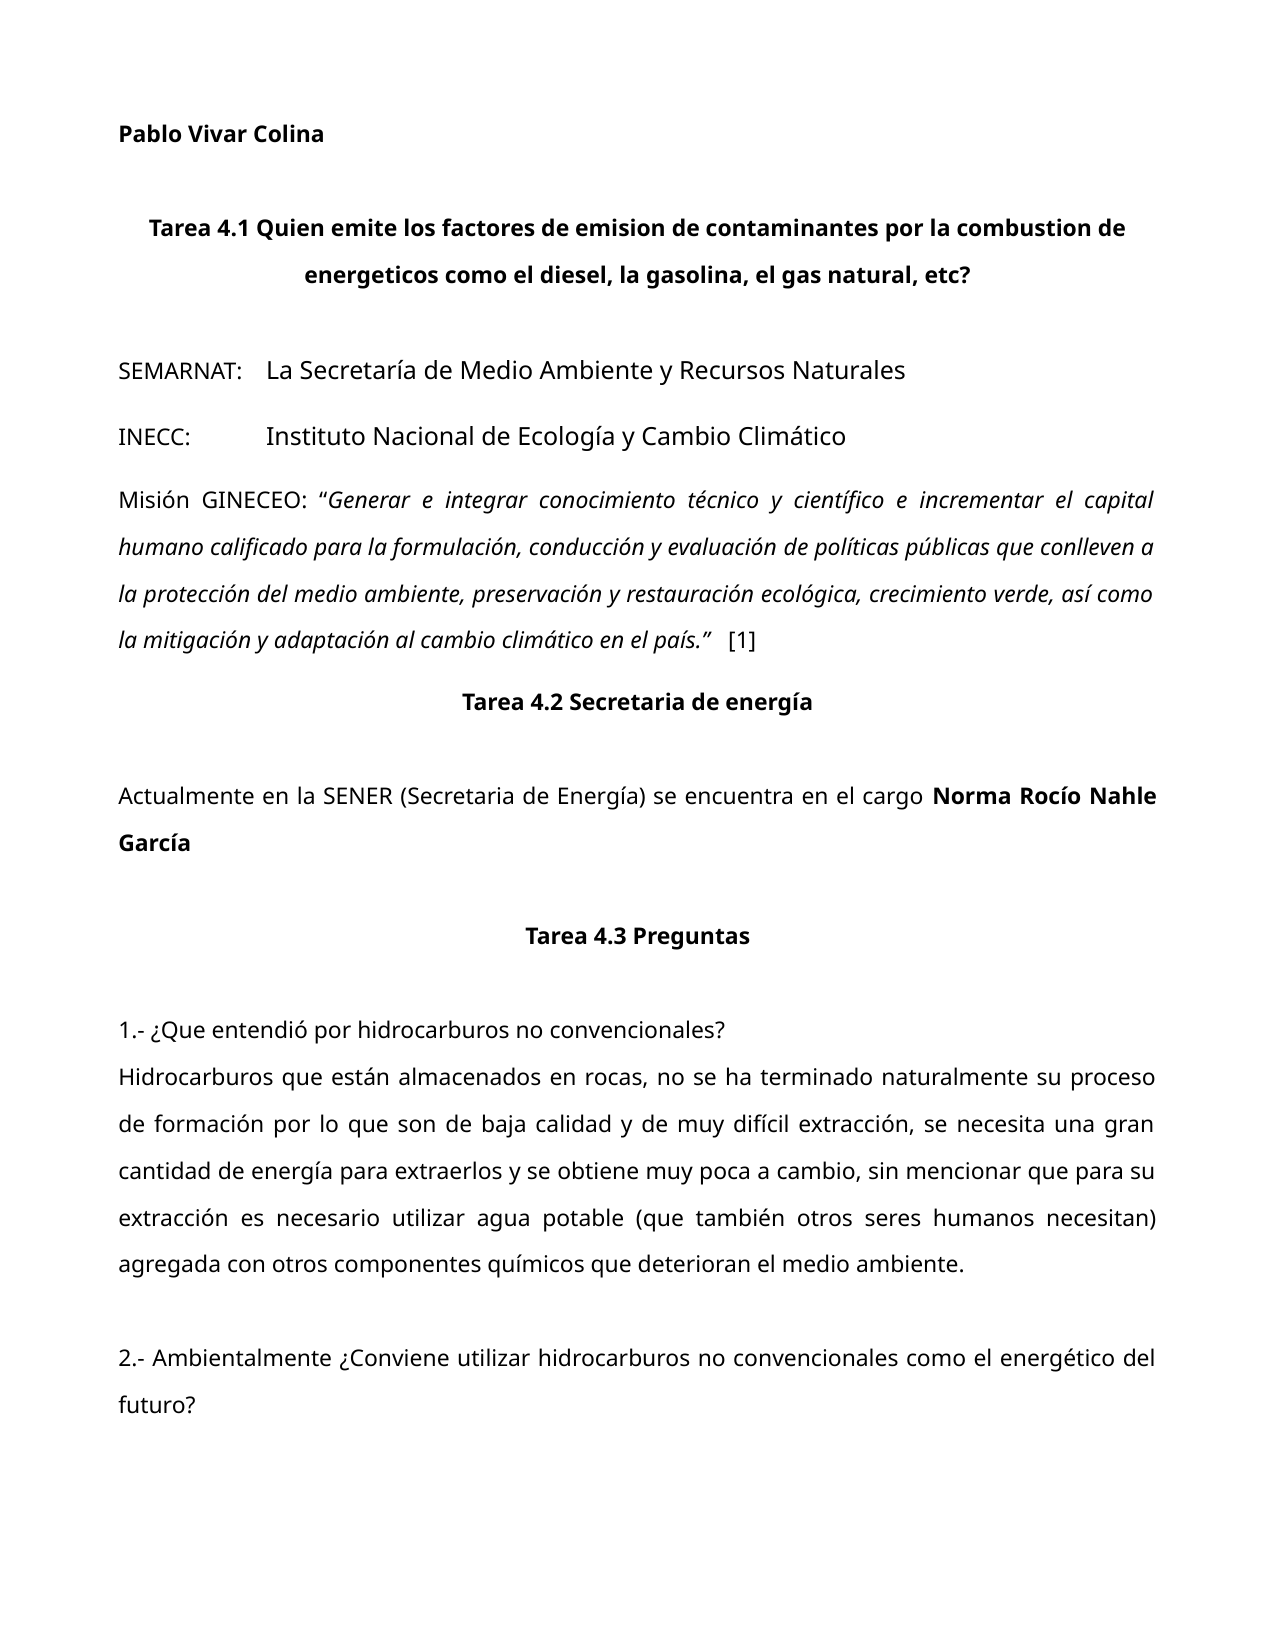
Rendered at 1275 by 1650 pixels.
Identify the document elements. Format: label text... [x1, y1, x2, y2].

text Tarea 4.2 Secretaria de energía [118, 686, 1157, 717]
text INECC: Instituto Nacional de Ecología y Cambio Climático [118, 418, 1157, 452]
text Misión GINECEO: “Generar e integrar conocimiento técnico y científico e incrementar el capital humano calificado para la formulación, conducción y evaluación de políticas públicas que conlleven a la protección del medio ambiente, preservación y restauración ecológica, crecimiento verde, así como la mitigación y adaptación al cambio climático en el país.” [1] [118, 484, 1157, 656]
text 1.- ¿Que entendió por hidrocarburos no convencionales? [118, 1014, 1157, 1045]
text Hidrocarburos que están almacenados en rocas, no se ha terminado naturalmente su proceso de formación por lo que son de baja calidad y de muy difícil extracción, se necesita una gran cantidad de energía para extraerlos y se obtiene muy poca a cambio, sin mencionar que para su extracción es necesario utilizar agua potable (que también otros seres humanos necesitan) agregada con otros componentes químicos que deterioran el medio ambiente. [118, 1061, 1157, 1279]
text Actualmente en la SENER (Secretaria de Energía) se encuentra en el cargo Norma Rocío Nahle García [118, 779, 1157, 858]
text Pablo Vivar Colina [118, 118, 1157, 149]
text Tarea 4.1 Quien emite los factores de emision de contaminantes por la combustion de energeticos como el diesel, la gasolina, el gas natural, etc? [118, 212, 1157, 290]
text 2.- Ambientalmente ¿Conviene utilizar hidrocarburos no convencionales como el energético del futuro? [118, 1342, 1157, 1420]
text SEMARNAT: La Secretaría de Medio Ambiente y Recursos Naturales [118, 352, 1157, 387]
text Tarea 4.3 Preguntas [118, 920, 1157, 951]
